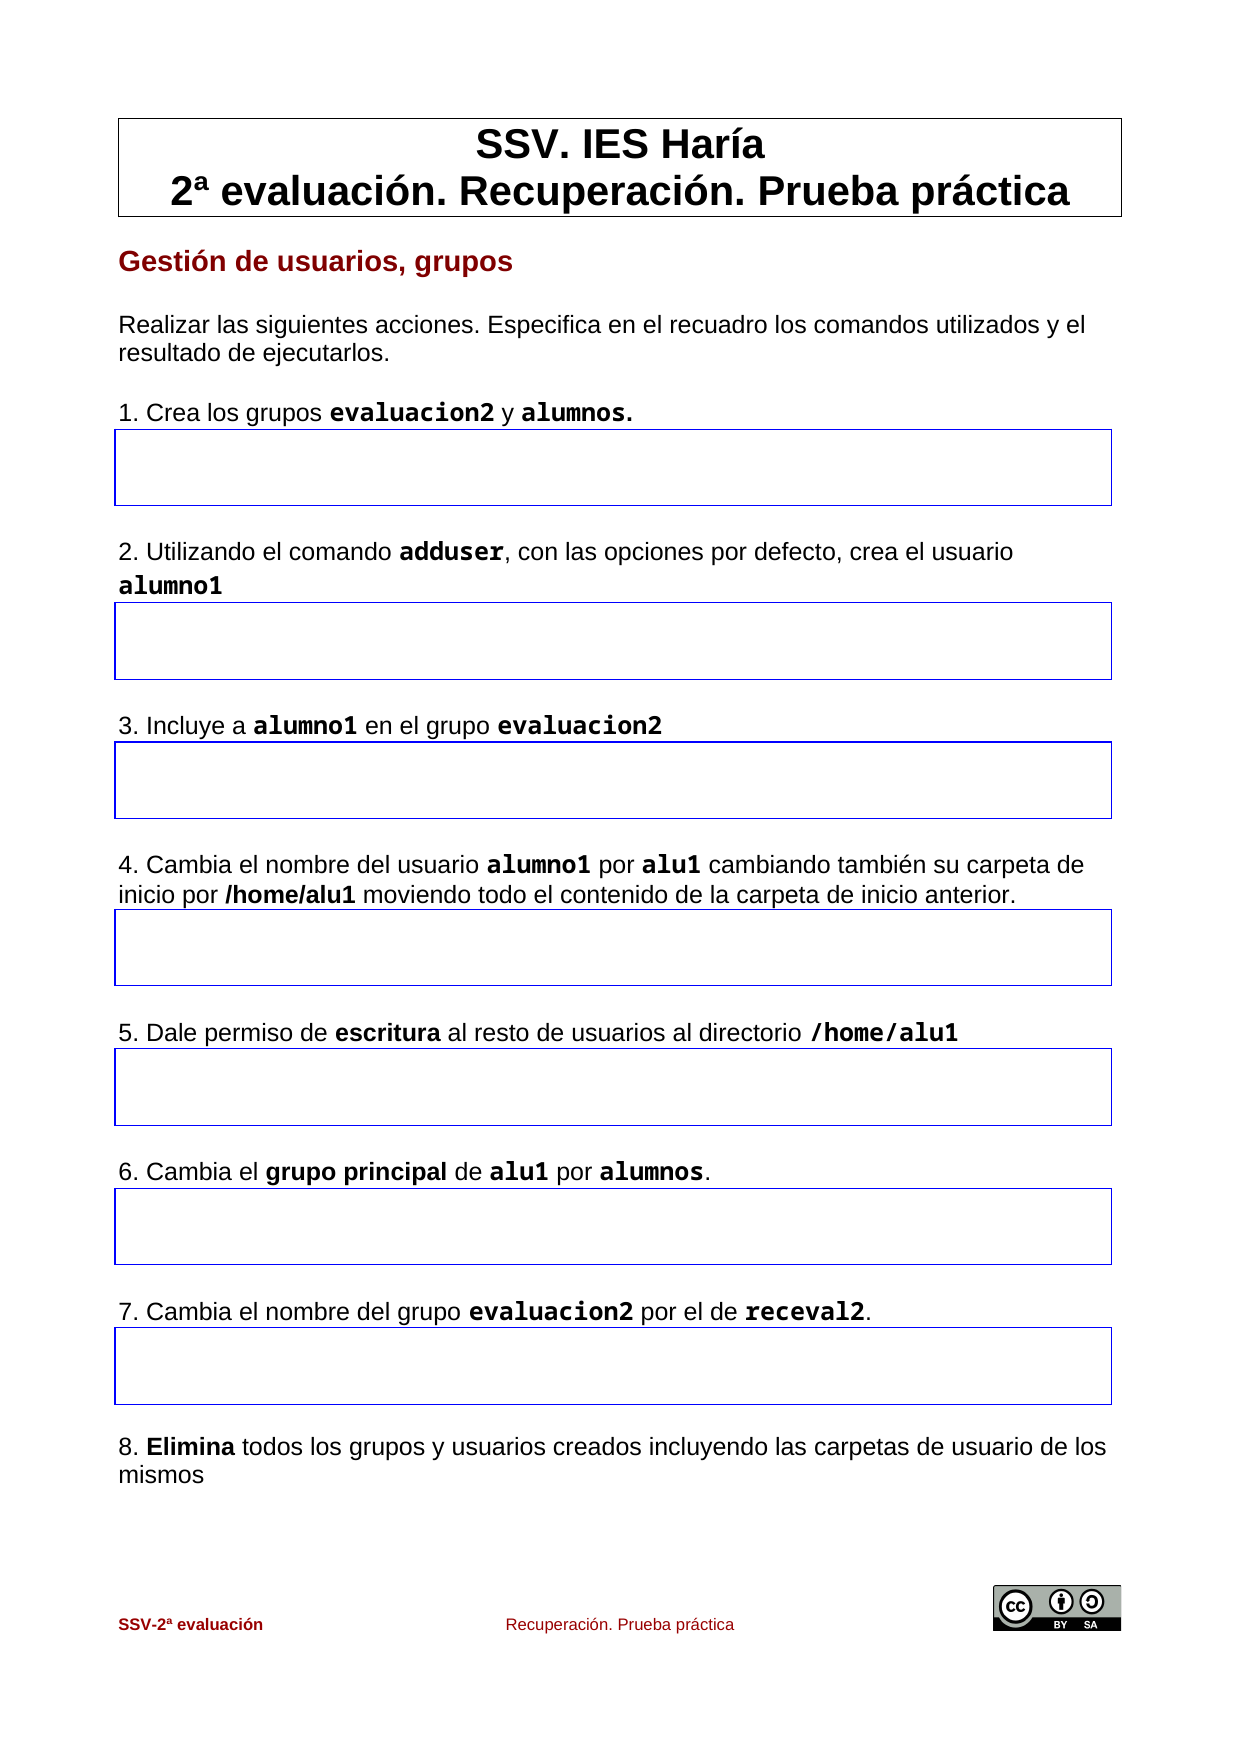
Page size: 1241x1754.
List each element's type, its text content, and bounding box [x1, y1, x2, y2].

table_header [116, 743, 1111, 818]
text 4. Cambia el nombre del usuario alumno1 por alu1 cambiando también su carpeta de inicio por /home/alu1 moviendo todo el contenido de la carpeta de inicio anterior. [118, 847, 1122, 909]
text 1. Crea los grupos evaluacion2 y alumnos. [118, 394, 1122, 428]
text 3. Incluye a alumno1 en el grupo evaluacion2 [118, 707, 1122, 741]
text 2ª evaluación. Recuperación. Prueba práctica [119, 165, 1121, 216]
text 8. Elimina todos los grupos y usuarios creados incluyendo las carpetas de usuario de los mismos [118, 1433, 1122, 1488]
text 2. Utilizando el comando adduser, con las opciones por defecto, crea el usuario alumno1 [118, 534, 1122, 602]
text 5. Dale permiso de escritura al resto de usuarios al directorio /home/alu1 [118, 1014, 1122, 1048]
text Realizar las siguientes acciones. Especifica en el recuadro los comandos utilizados y el resultado de ejecutarlos. [118, 311, 1122, 366]
table_header [116, 430, 1111, 505]
table_header [116, 1049, 1111, 1125]
picture [993, 1585, 1122, 1631]
table_header [116, 910, 1111, 985]
text SSV. IES Haría [119, 119, 1121, 165]
text 7. Cambia el nombre del grupo evaluacion2 por el de receval2. [118, 1293, 1122, 1327]
text 6. Cambia el grupo principal de alu1 por alumnos. [118, 1154, 1122, 1188]
table_header [116, 603, 1111, 678]
table_header [116, 1189, 1111, 1264]
table_header [116, 1328, 1111, 1404]
text Gestión de usuarios, grupos [118, 245, 1122, 278]
